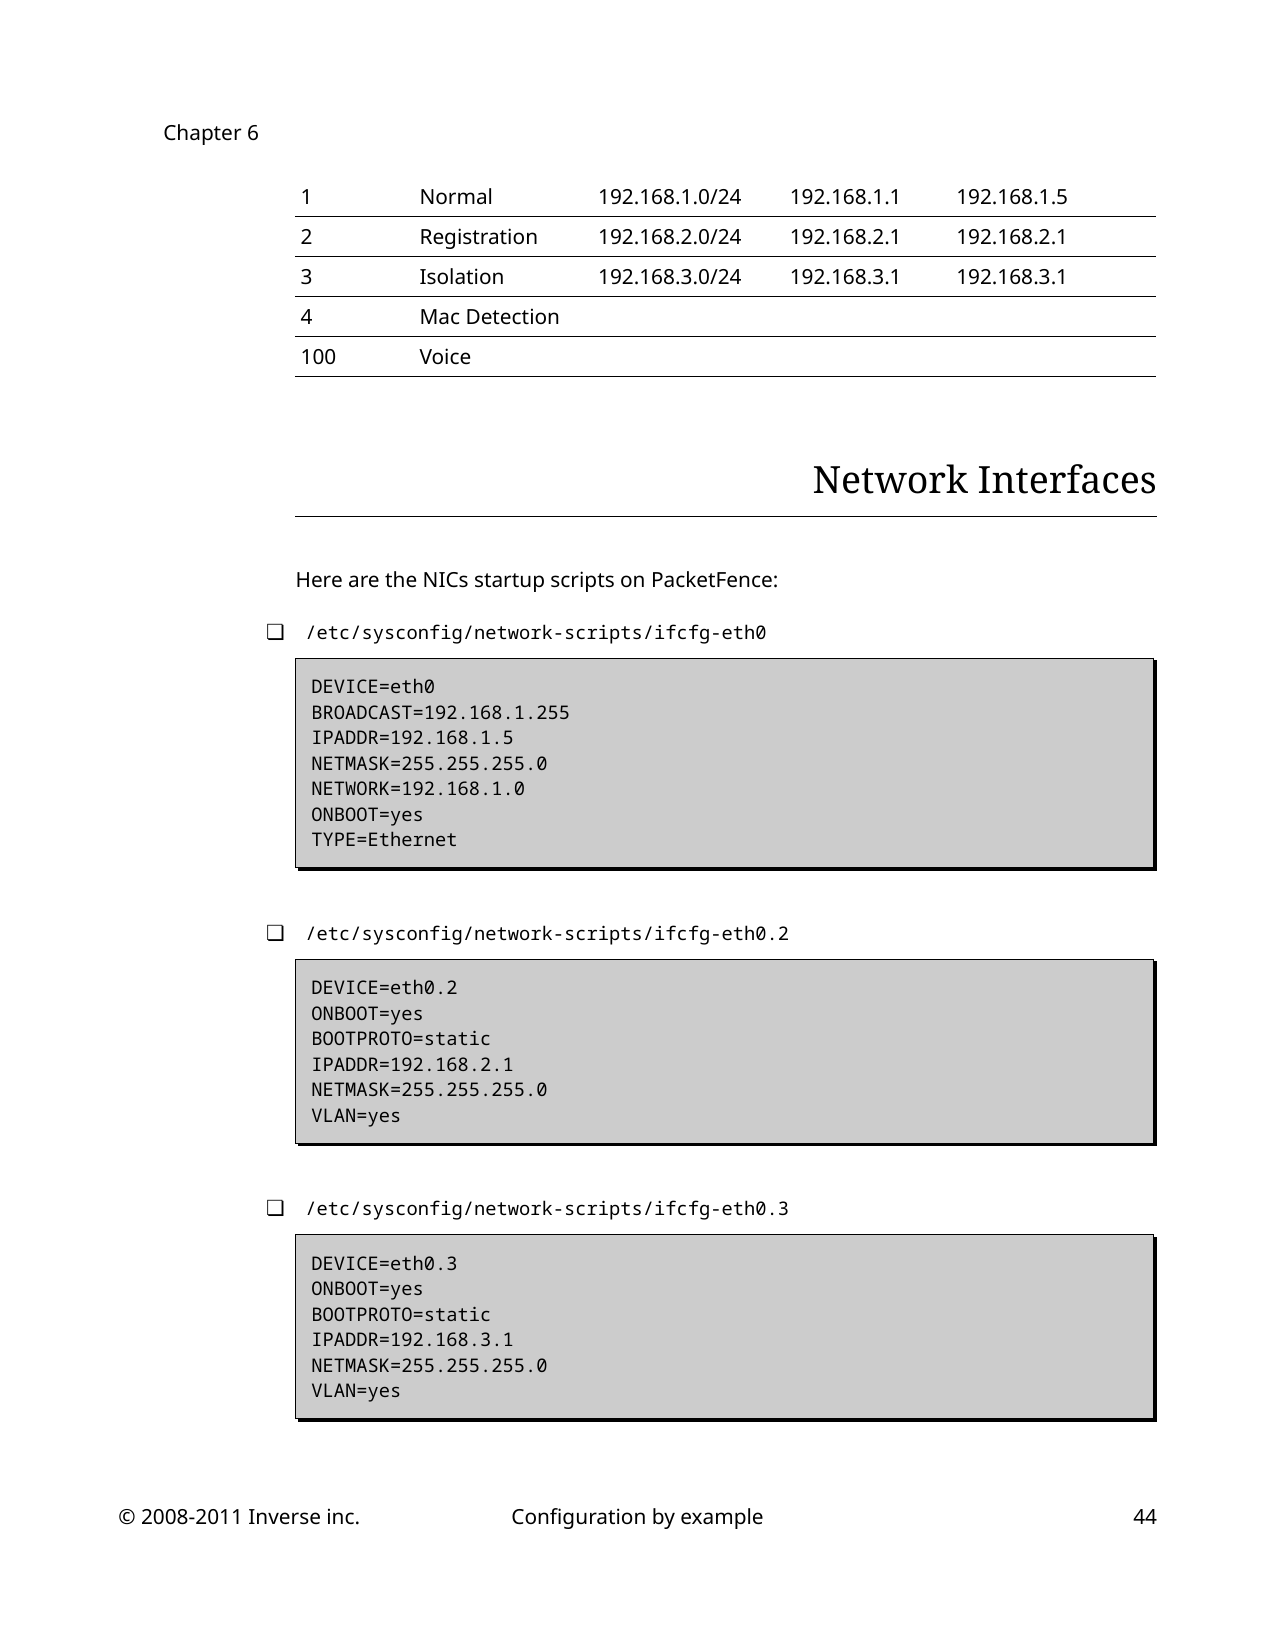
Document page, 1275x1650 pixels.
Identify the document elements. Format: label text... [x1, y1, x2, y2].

table_cell 192.168.2.0/24 [592, 217, 784, 256]
table_cell Voice [414, 337, 592, 376]
table_cell [784, 337, 950, 376]
table_cell Normal [414, 176, 592, 216]
table_cell 192.168.2.1 [950, 217, 1156, 256]
table_cell 192.168.2.1 [784, 217, 950, 256]
table_cell Registration [414, 217, 592, 256]
table_cell 192.168.1.1 [784, 176, 950, 216]
list ❏ /etc/sysconfig/network-scripts/ifcfg-eth0.3 [266, 1193, 1157, 1222]
table_cell 1 [295, 176, 414, 216]
table_cell 192.168.1.0/24 [592, 176, 784, 216]
text Here are the NICs startup scripts on PacketFence: [295, 565, 1157, 593]
table_cell 192.168.3.1 [950, 257, 1156, 296]
list ❏ /etc/sysconfig/network-scripts/ifcfg-eth0 [266, 617, 1157, 645]
text DEVICE=eth0.2 ONBOOT=yes BOOTPROTO=static IPADDR=192.168.2.1 NETMASK=255.255.255.0 VLAN=yes [296, 960, 1153, 1143]
table_cell Mac Detection [414, 297, 592, 336]
table_cell 100 [295, 337, 414, 376]
table_cell Isolation [414, 257, 592, 296]
list ❏ /etc/sysconfig/network-scripts/ifcfg-eth0.2 [266, 918, 1157, 946]
table_cell 192.168.3.1 [784, 257, 950, 296]
table_cell 2 [295, 217, 414, 256]
table_cell 4 [295, 297, 414, 336]
text DEVICE=eth0.3 ONBOOT=yes BOOTPROTO=static IPADDR=192.168.3.1 NETMASK=255.255.255.0 VLAN=yes [296, 1235, 1153, 1418]
table_cell 3 [295, 257, 414, 296]
subtitle Network Interfaces [295, 453, 1157, 516]
table_cell 192.168.3.0/24 [592, 257, 784, 296]
table_cell [592, 337, 784, 376]
table_cell [592, 297, 784, 336]
table_cell [950, 337, 1156, 376]
text DEVICE=eth0 BROADCAST=192.168.1.255 IPADDR=192.168.1.5 NETMASK=255.255.255.0 NETWORK=192.168.1.0 ONBOOT=yes TYPE=Ethernet [296, 659, 1153, 867]
table_cell [950, 297, 1156, 336]
table_cell 192.168.1.5 [950, 176, 1156, 216]
table_cell [784, 297, 950, 336]
